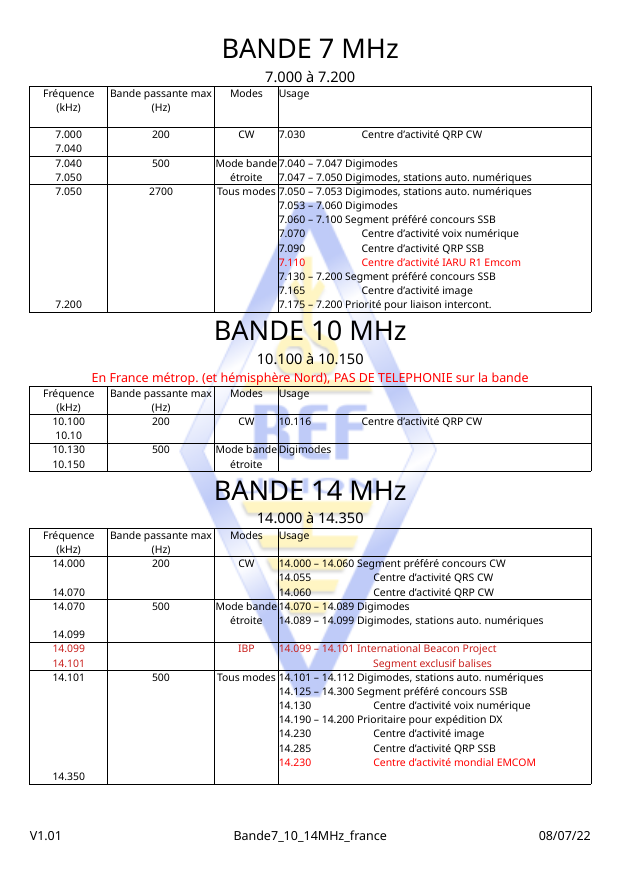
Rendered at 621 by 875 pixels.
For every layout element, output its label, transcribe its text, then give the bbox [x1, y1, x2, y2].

table_cell Tous modes [215, 740, 278, 783]
text BANDE 10 MHz [29, 313, 89, 349]
picture [89, 472, 529, 528]
text BANDE 14 MHz [529, 472, 591, 508]
picture [215, 671, 278, 740]
text 10.100 à 10.150 [29, 349, 89, 369]
text BANDE 10 MHz [529, 313, 591, 349]
table_cell 14.101 14.350 [30, 671, 107, 783]
table_cell 500 [108, 740, 214, 783]
picture [89, 185, 107, 312]
picture [89, 313, 529, 386]
picture [279, 185, 529, 312]
picture [89, 387, 107, 414]
text 7.000 à 7.200 [29, 66, 591, 86]
picture [89, 157, 107, 184]
picture [108, 112, 214, 127]
picture [108, 671, 214, 740]
table_cell 10.130 10.150 [30, 444, 89, 471]
table_cell 14.070 – 14.089 Digimodes 14.089 – 14.099 Digimodes, stations auto. numériques [529, 600, 591, 642]
picture [215, 444, 278, 471]
picture [279, 112, 529, 127]
table_cell 7.030 Centre d’activité QRP CW [529, 128, 591, 156]
picture [279, 387, 529, 414]
table_header Modes [215, 87, 278, 112]
picture [108, 643, 214, 670]
picture [89, 600, 107, 642]
text BANDE 7 MHz [29, 29, 591, 66]
table_header Bande passante max (Hz) [108, 87, 214, 112]
table_cell 14.099 14.101 [30, 643, 89, 670]
picture [215, 387, 278, 414]
picture [89, 671, 107, 740]
table_header Usage [529, 387, 591, 414]
table_cell 14.000 14.070 [30, 557, 89, 599]
table_header Usage [279, 87, 591, 127]
table_cell 7.040 – 7.047 Digimodes 7.047 – 7.050 Digimodes, stations auto. numériques [529, 157, 591, 184]
picture [279, 415, 529, 443]
table_header Fréquence (kHz) [30, 87, 107, 127]
picture [279, 671, 529, 740]
picture [108, 128, 214, 156]
picture [108, 157, 214, 184]
picture [279, 128, 529, 156]
picture [279, 529, 529, 556]
text BANDE 14 MHz [29, 472, 89, 508]
picture [215, 185, 278, 312]
picture [108, 387, 214, 414]
table_header Fréquence (kHz) [30, 529, 89, 556]
picture [279, 600, 529, 642]
table_header Fréquence (kHz) [30, 387, 89, 414]
picture [215, 557, 278, 599]
picture [279, 444, 529, 471]
table_cell 14.101 – 14.112 Digimodes, stations auto. numériques 14.125 – 14.300 Segment préféré concours SSB 14.130 Centre d’activité voix numérique 14.190 – 14.200 Prioritaire pour expédition DX 14.230 Centre d’activité image 14.285 Centre d’activité QRP SSB 14.230 Centre d’activité mondial EMCOM [279, 671, 591, 783]
picture [108, 529, 214, 556]
picture [279, 157, 529, 184]
table_cell 7.040 7.050 [30, 157, 89, 184]
picture [215, 128, 278, 156]
table_header Usage [529, 529, 591, 556]
picture [89, 128, 107, 156]
picture [108, 415, 214, 443]
text 14.000 à 14.350 [529, 508, 591, 528]
text 10.100 à 10.150 [529, 349, 591, 369]
table_cell 7.050 7.200 [30, 185, 89, 312]
picture [215, 529, 278, 556]
table_cell 14.000 – 14.060 Segment préféré concours CW 14.055 Centre d’activité QRS CW 14.060 Centre d’activité QRP CW [529, 557, 591, 599]
table_cell 14.099 – 14.101 International Beacon Project Segment exclusif balises [529, 643, 591, 670]
text 14.000 à 14.350 [29, 508, 89, 528]
picture [279, 557, 529, 599]
picture [215, 415, 278, 443]
picture [89, 444, 107, 471]
table_cell 10.100 10.10 [30, 415, 89, 443]
picture [89, 529, 107, 556]
picture [215, 600, 278, 642]
picture [89, 557, 107, 599]
picture [215, 643, 278, 670]
picture [108, 600, 214, 642]
table_cell 14.070 14.099 [30, 600, 89, 642]
picture [108, 444, 214, 471]
picture [279, 643, 529, 670]
picture [89, 415, 107, 443]
picture [89, 112, 107, 127]
table_cell 10.116 Centre d’activité QRP CW [529, 415, 591, 443]
picture [215, 157, 278, 184]
table_cell 7.050 – 7.053 Digimodes, stations auto. numériques 7.053 – 7.060 Digimodes 7.060 – 7.100 Segment préféré concours SSB 7.070 Centre d’activité voix numérique 7.090 Centre d’activité QRP SSB 7.110 Centre d’activité IARU R1 Emcom 7.130 – 7.200 Segment préféré concours SSB 7.165 Centre d’activité image 7.175 – 7.200 Priorité pour liaison intercont. [529, 185, 591, 312]
picture [108, 185, 214, 312]
table_cell 7.000 7.040 [30, 128, 89, 156]
picture [89, 643, 107, 670]
picture [215, 112, 278, 127]
picture [108, 557, 214, 599]
table_cell Digimodes [529, 444, 591, 471]
